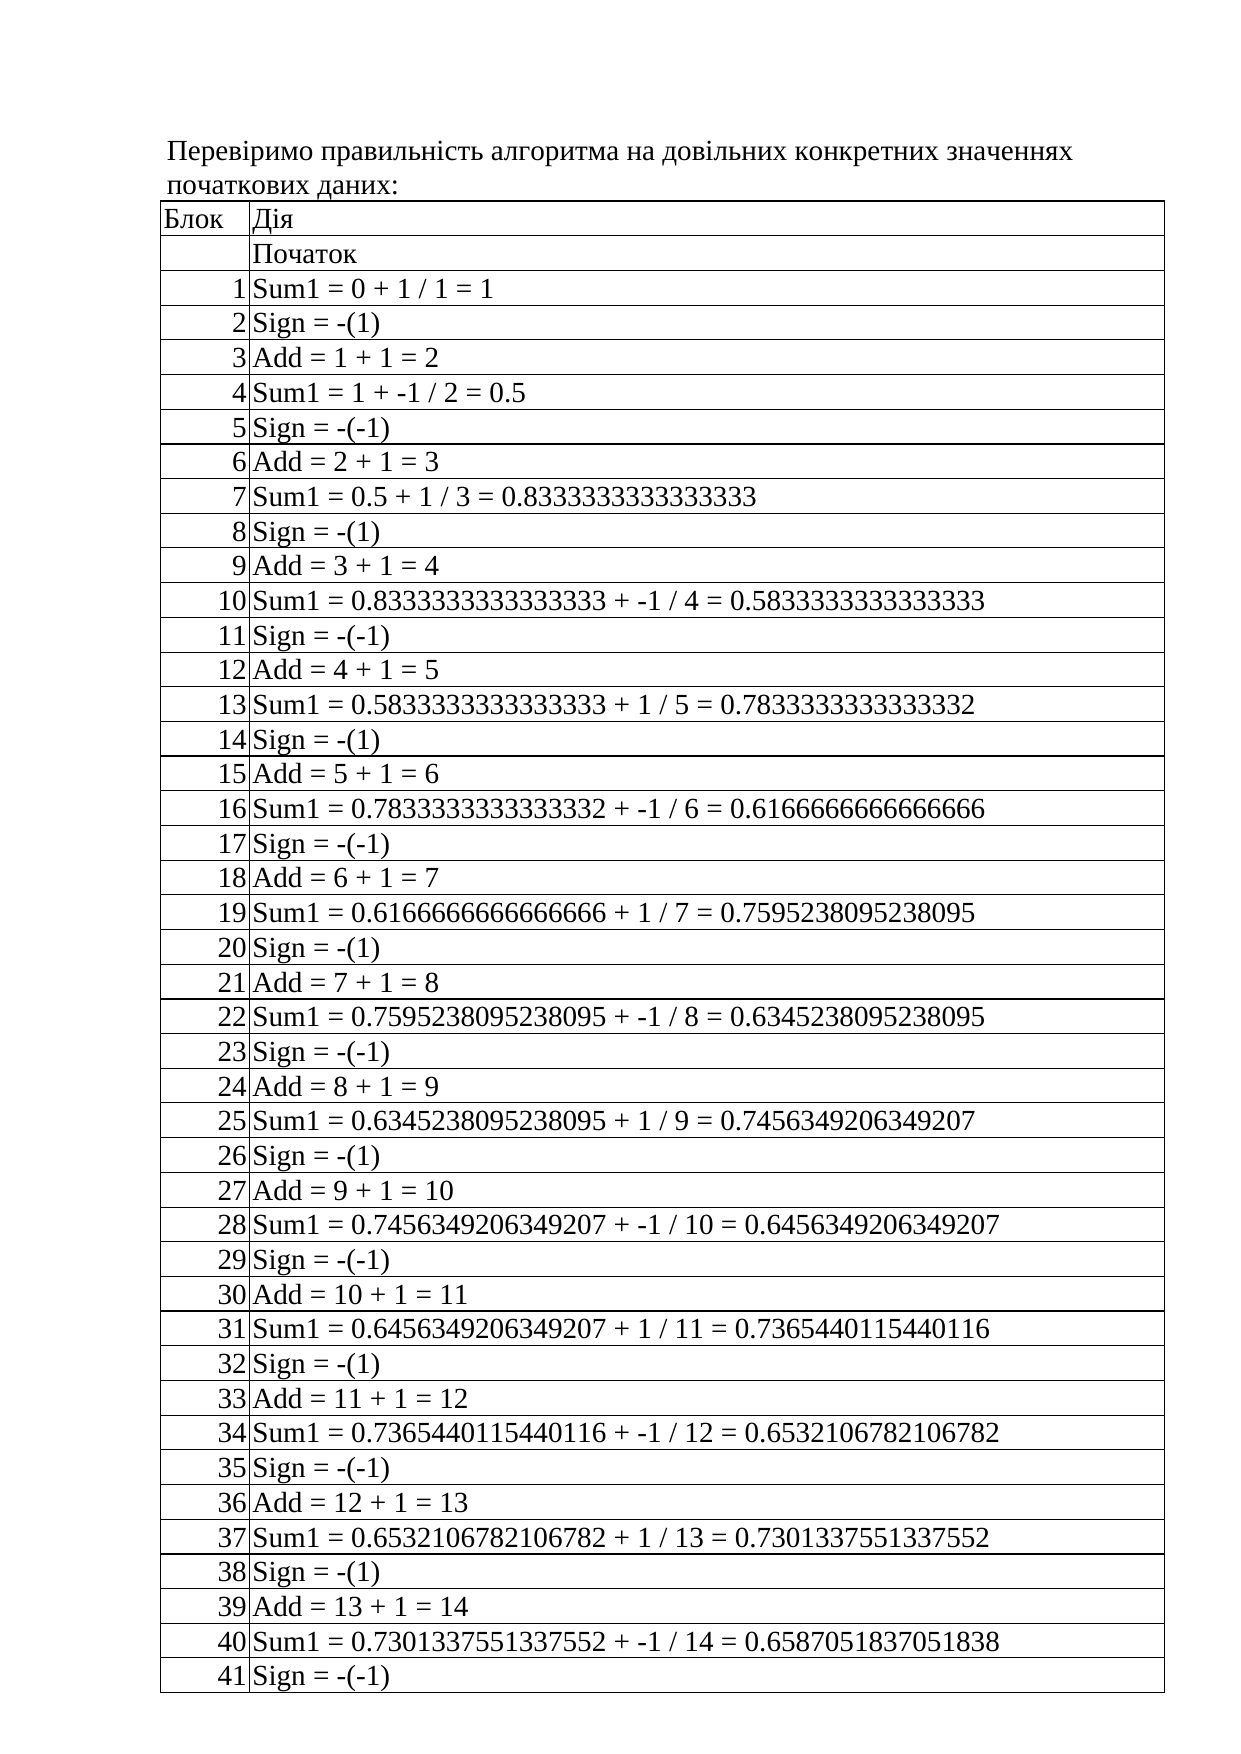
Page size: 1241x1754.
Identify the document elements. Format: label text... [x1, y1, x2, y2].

table_cell Add = 2 + 1 = 3 [250, 445, 1164, 478]
table_cell 28 [161, 1208, 249, 1241]
table_cell 1 [161, 271, 249, 304]
table_cell 7 [161, 479, 249, 513]
table_cell Add = 10 + 1 = 11 [250, 1277, 1164, 1310]
table_cell Sign = -(-1) [250, 1658, 1164, 1692]
table_cell 35 [161, 1450, 249, 1484]
table_cell 2 [161, 306, 249, 339]
table_cell Add = 13 + 1 = 14 [250, 1589, 1164, 1623]
table_cell 37 [161, 1520, 249, 1553]
table_cell Sum1 = 0.7595238095238095 + -1 / 8 = 0.6345238095238095 [250, 1000, 1164, 1033]
table_cell Add = 4 + 1 = 5 [250, 653, 1164, 686]
table_cell Add = 5 + 1 = 6 [250, 757, 1164, 790]
table_cell Add = 1 + 1 = 2 [250, 340, 1164, 374]
table_cell Add = 11 + 1 = 12 [250, 1381, 1164, 1414]
table_cell 19 [161, 895, 249, 929]
table_cell Add = 8 + 1 = 9 [250, 1069, 1164, 1102]
table_cell 29 [161, 1242, 249, 1276]
table_cell Sign = -(1) [250, 722, 1164, 755]
table_cell 15 [161, 757, 249, 790]
table_cell 25 [161, 1103, 249, 1137]
table_cell 32 [161, 1346, 249, 1380]
table_cell [161, 236, 249, 270]
table_cell Add = 7 + 1 = 8 [250, 965, 1164, 998]
table_cell Add = 6 + 1 = 7 [250, 861, 1164, 894]
table_cell Sign = -(1) [250, 1346, 1164, 1380]
table_cell 23 [161, 1034, 249, 1068]
table_cell 40 [161, 1624, 249, 1657]
table_cell Sign = -(1) [250, 514, 1164, 547]
table_cell 26 [161, 1138, 249, 1172]
table_cell 38 [161, 1555, 249, 1588]
table_cell Sign = -(1) [250, 930, 1164, 963]
table_header Дія [250, 202, 1164, 235]
table_cell Sign = -(-1) [250, 618, 1164, 651]
table_cell Sum1 = 0.7456349206349207 + -1 / 10 = 0.6456349206349207 [250, 1208, 1164, 1241]
table_cell Add = 3 + 1 = 4 [250, 548, 1164, 582]
table_cell Початок [250, 236, 1164, 270]
table_cell 13 [161, 687, 249, 721]
table_cell 21 [161, 965, 249, 998]
table_cell Sign = -(1) [250, 1555, 1164, 1588]
table_cell 41 [161, 1658, 249, 1692]
table_cell 22 [161, 1000, 249, 1033]
table_cell Sum1 = 0.6166666666666666 + 1 / 7 = 0.7595238095238095 [250, 895, 1164, 929]
table_cell 33 [161, 1381, 249, 1414]
table_cell 6 [161, 445, 249, 478]
table_cell 30 [161, 1277, 249, 1310]
table_cell Sum1 = 0.5833333333333333 + 1 / 5 = 0.7833333333333332 [250, 687, 1164, 721]
table_cell 9 [161, 548, 249, 582]
table_cell Sum1 = 0.5 + 1 / 3 = 0.8333333333333333 [250, 479, 1164, 513]
table_cell 39 [161, 1589, 249, 1623]
table_cell 3 [161, 340, 249, 374]
table_cell 8 [161, 514, 249, 547]
table_cell 27 [161, 1173, 249, 1206]
table_cell Sum1 = 0.7833333333333332 + -1 / 6 = 0.6166666666666666 [250, 791, 1164, 825]
table_cell Sign = -(-1) [250, 1450, 1164, 1484]
table_cell 4 [161, 375, 249, 408]
table_cell Sum1 = 0.6345238095238095 + 1 / 9 = 0.7456349206349207 [250, 1103, 1164, 1137]
table_cell Sign = -(-1) [250, 1242, 1164, 1276]
table_cell Sum1 = 0.6456349206349207 + 1 / 11 = 0.7365440115440116 [250, 1312, 1164, 1345]
table_cell Sign = -(-1) [250, 410, 1164, 443]
table_cell 12 [161, 653, 249, 686]
table_cell 14 [161, 722, 249, 755]
table_cell Sum1 = 0 + 1 / 1 = 1 [250, 271, 1164, 304]
table_cell 5 [161, 410, 249, 443]
table_header Блок [161, 202, 249, 235]
table_cell 18 [161, 861, 249, 894]
table_cell 34 [161, 1416, 249, 1449]
table_cell Sum1 = 1 + -1 / 2 = 0.5 [250, 375, 1164, 408]
table_cell Sign = -(-1) [250, 826, 1164, 859]
text Перевіримо правильність алгоритма на довільних конкретних значеннях початкових даних: [167, 133, 1163, 200]
table_cell Sign = -(1) [250, 306, 1164, 339]
table_cell 17 [161, 826, 249, 859]
table_cell Add = 9 + 1 = 10 [250, 1173, 1164, 1206]
table_cell Add = 12 + 1 = 13 [250, 1485, 1164, 1518]
table_cell 11 [161, 618, 249, 651]
table_cell Sum1 = 0.7365440115440116 + -1 / 12 = 0.6532106782106782 [250, 1416, 1164, 1449]
table_cell 20 [161, 930, 249, 963]
table_cell Sum1 = 0.7301337551337552 + -1 / 14 = 0.6587051837051838 [250, 1624, 1164, 1657]
table_cell 36 [161, 1485, 249, 1518]
table_cell Sign = -(1) [250, 1138, 1164, 1172]
table_cell Sum1 = 0.6532106782106782 + 1 / 13 = 0.7301337551337552 [250, 1520, 1164, 1553]
table_cell Sum1 = 0.8333333333333333 + -1 / 4 = 0.5833333333333333 [250, 583, 1164, 617]
table_cell 24 [161, 1069, 249, 1102]
table_cell Sign = -(-1) [250, 1034, 1164, 1068]
table_cell 10 [161, 583, 249, 617]
table_cell 31 [161, 1312, 249, 1345]
table_cell 16 [161, 791, 249, 825]
